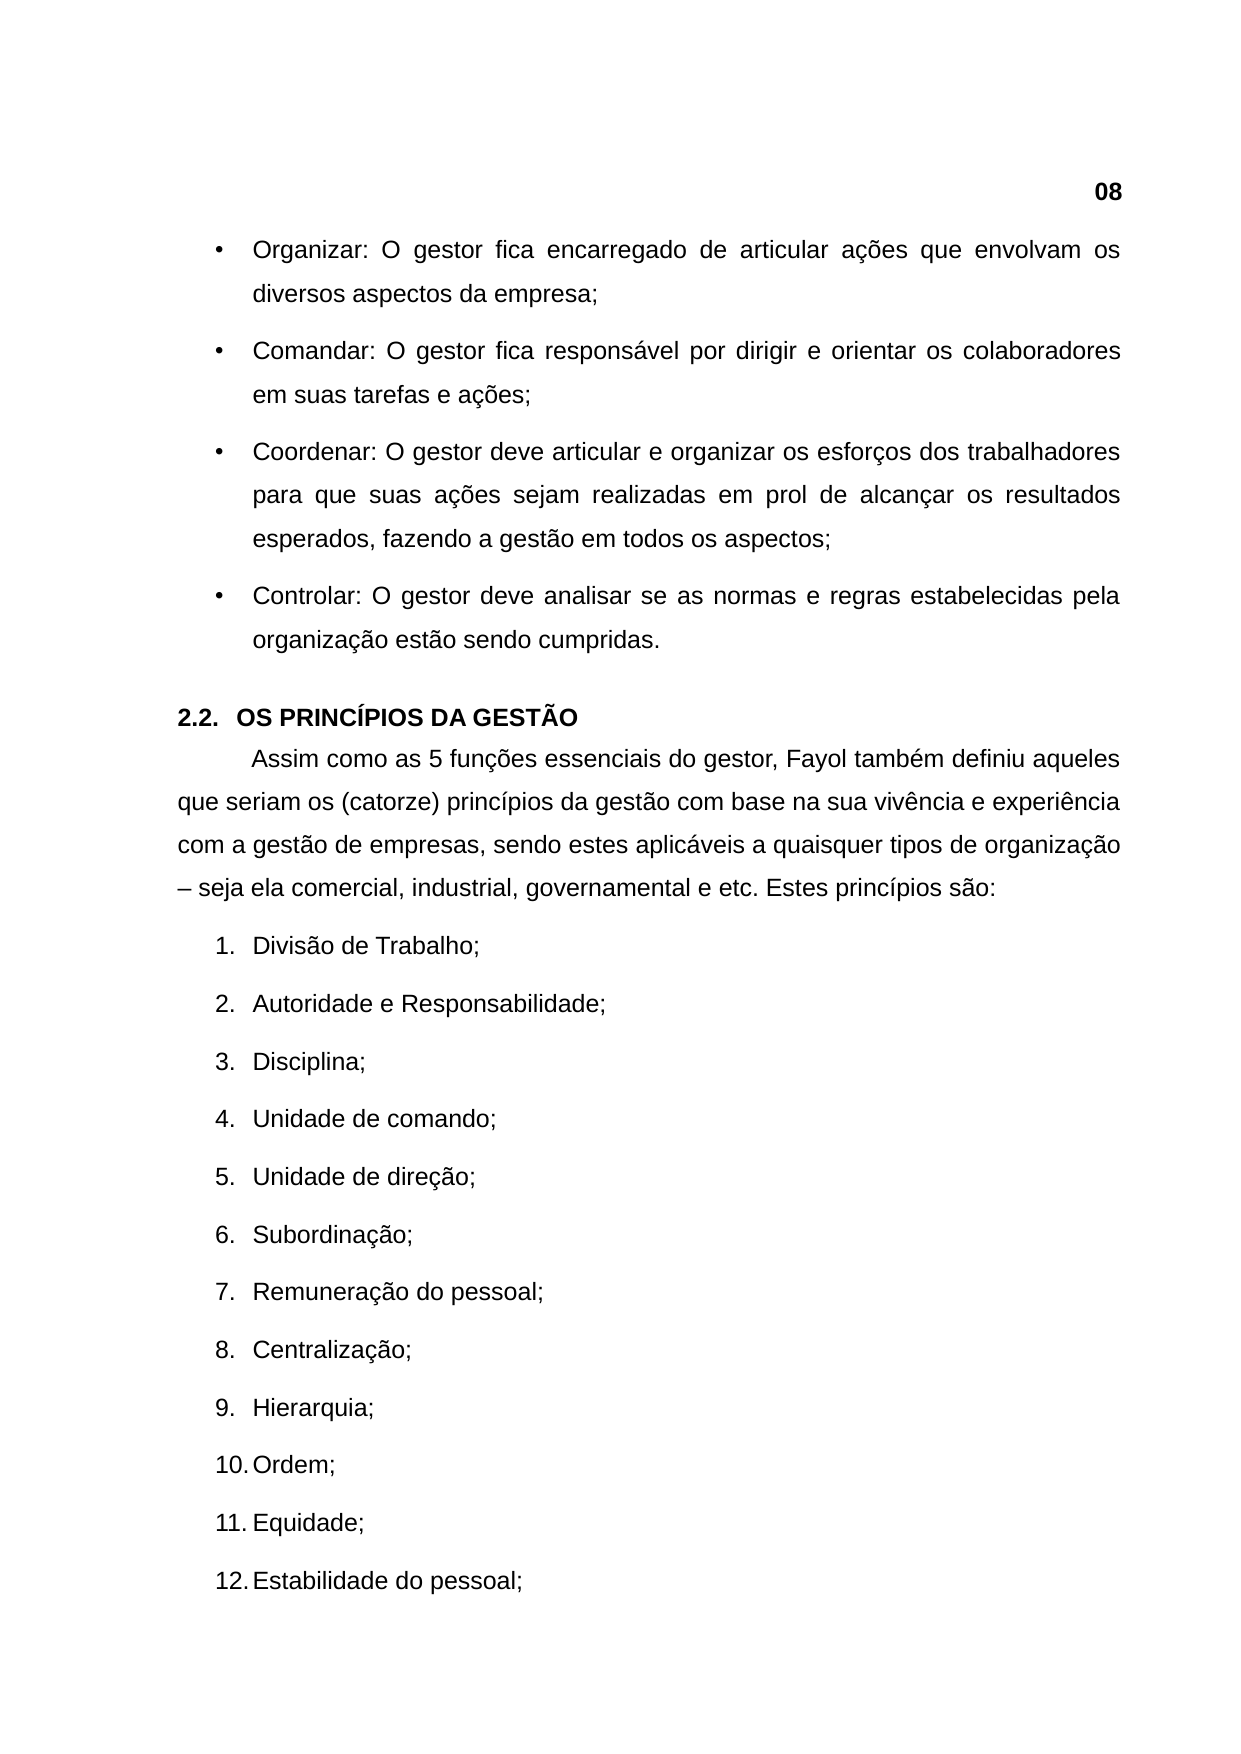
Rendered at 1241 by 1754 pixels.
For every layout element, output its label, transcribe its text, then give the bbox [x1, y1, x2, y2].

list Unidade de direção; [215, 1162, 1122, 1191]
list Subordinação; [215, 1220, 1122, 1248]
list Comandar: O gestor fica responsável por dirigir e orientar os colaboradores em suas tarefas e ações; [215, 336, 1122, 408]
text Assim como as 5 funções essenciais do gestor, Fayol também definiu aqueles que seriam os (catorze) princípios da gestão com base na sua vivência e experiência com a gestão de empresas, sendo estes aplicáveis a quaisquer tipos de organização – seja ela comercial, industrial, governamental e etc. Estes princípios são: [177, 744, 1122, 902]
list Remuneração do pessoal; [215, 1277, 1122, 1306]
list Autoridade e Responsabilidade; [215, 989, 1122, 1018]
list Divisão de Trabalho; [215, 931, 1122, 960]
list Centralização; [215, 1335, 1122, 1364]
list Estabilidade do pessoal; [215, 1566, 1122, 1595]
list Controlar: O gestor deve analisar se as normas e regras estabelecidas pela organização estão sendo cumpridas. [215, 581, 1122, 653]
list Unidade de comando; [215, 1104, 1122, 1133]
list Organizar: O gestor fica encarregado de articular ações que envolvam os diversos aspectos da empresa; [215, 235, 1122, 307]
list Coordenar: O gestor deve articular e organizar os esforços dos trabalhadores para que suas ações sejam realizadas em prol de alcançar os resultados esperados, fazendo a gestão em todos os aspectos; [215, 437, 1122, 552]
subtitle Os Princípios da Gestão [177, 703, 1122, 732]
list Hierarquia; [215, 1393, 1122, 1422]
list Ordem; [215, 1451, 1122, 1479]
list Equidade; [215, 1508, 1122, 1537]
list Disciplina; [215, 1047, 1122, 1075]
